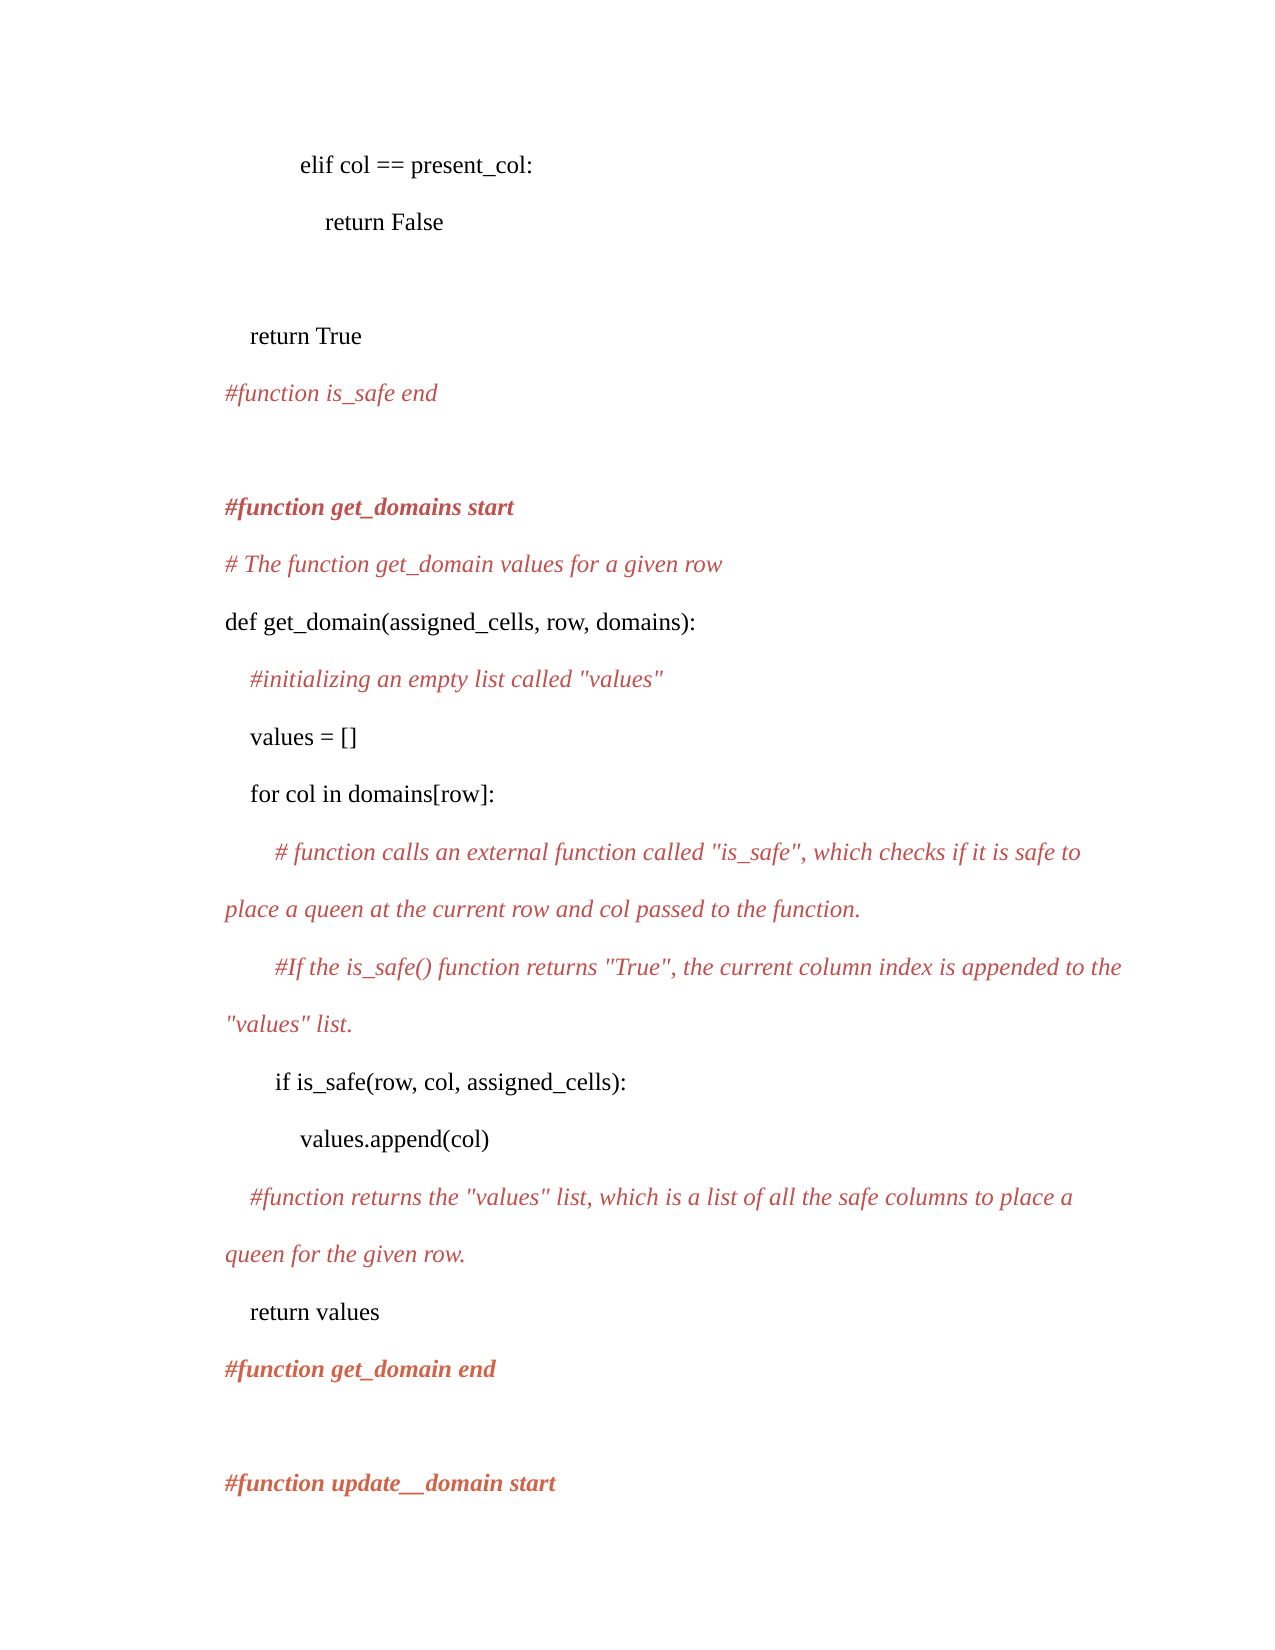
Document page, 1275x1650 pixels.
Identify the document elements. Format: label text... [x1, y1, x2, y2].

text values = [] [225, 722, 1125, 751]
text # The function get_domain values for a given row [225, 549, 1125, 578]
text values.append(col) [225, 1124, 1125, 1153]
text #initializing an empty list called "values" [225, 664, 1125, 693]
text #function get_domains start [225, 492, 1125, 521]
text #If the is_safe() function returns "True", the current column index is appended to the "values" list. [225, 952, 1125, 1038]
text return values [225, 1297, 1125, 1326]
text # function calls an external function called "is_safe", which checks if it is safe to place a queen at the current row and col passed to the function. [225, 837, 1125, 923]
text for col in domains[row]: [225, 779, 1125, 808]
text def get_domain(assigned_cells, row, domains): [225, 607, 1125, 636]
text #function returns the "values" list, which is a list of all the safe columns to place a queen for the given row. [225, 1182, 1125, 1268]
text if is_safe(row, col, assigned_cells): [225, 1067, 1125, 1096]
text return False [225, 207, 1125, 236]
text return True [225, 321, 1125, 350]
text #function is_safe end [225, 378, 1125, 407]
text elif col == present_col: [225, 150, 1125, 179]
text #function update__domain start [225, 1468, 1125, 1497]
text #function get_domain end [225, 1354, 1125, 1383]
